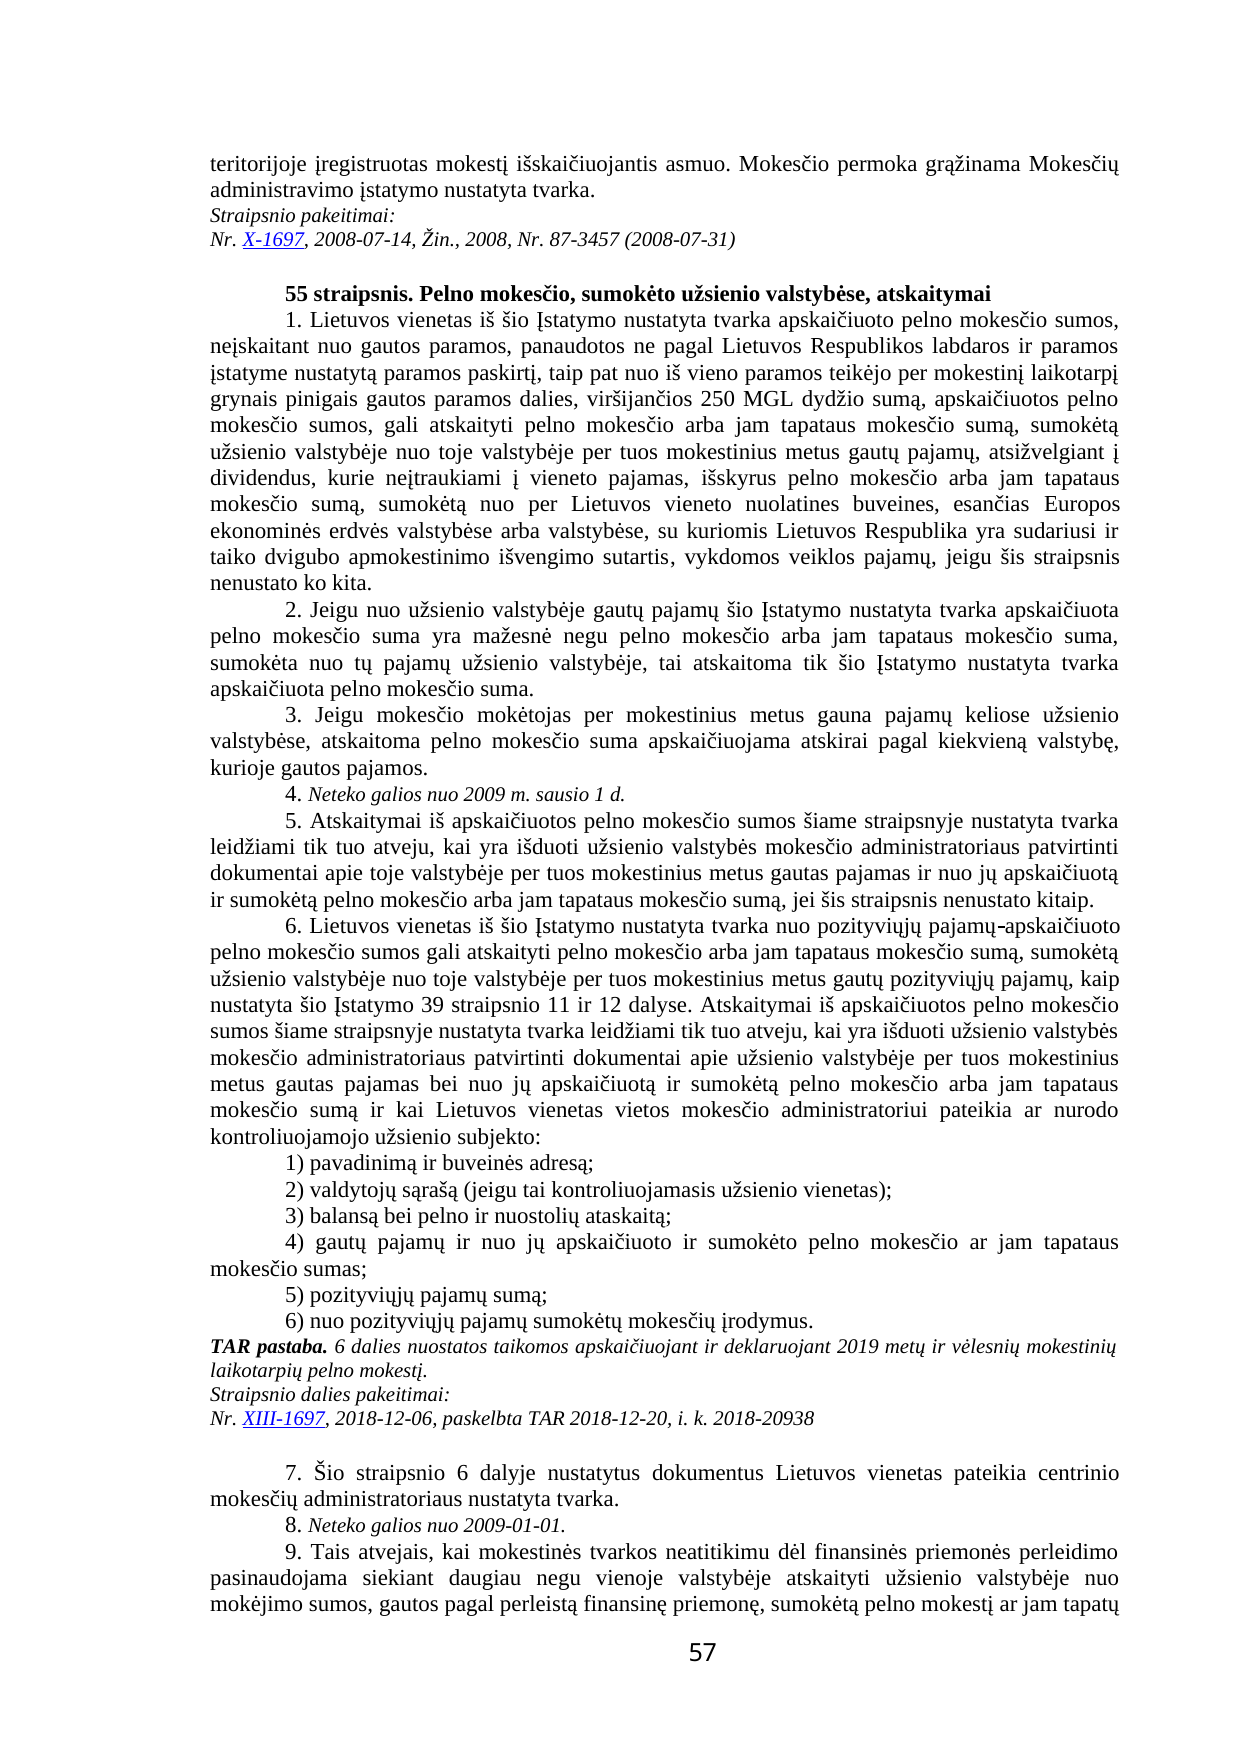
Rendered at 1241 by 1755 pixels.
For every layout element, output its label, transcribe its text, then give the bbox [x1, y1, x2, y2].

text 3. Jeigu mokesčio mokėtojas per mokestinius metus gauna pajamų keliose užsienio valstybėse, atskaitoma pelno mokesčio suma apskaičiuojama atskirai pagal kiekvieną valstybę, kurioje gautos pajamos. [210, 701, 1120, 780]
text 8. Neteko galios nuo 2009-01-01. [210, 1511, 1120, 1538]
text 3) balansą bei pelno ir nuostolių ataskaitą; [210, 1202, 1120, 1228]
text 55 straipsnis. Pelno mokesčio, sumokėto užsienio valstybėse, atskaitymai [210, 279, 1120, 306]
text 6. Lietuvos vienetas iš šio Įstatymo nustatyta tvarka nuo pozityviųjų pajamų apskaičiuoto pelno mokesčio sumos gali atskaityti pelno mokesčio arba jam tapataus mokesčio sumą, sumokėtą užsienio valstybėje nuo toje valstybėje per tuos mokestinius metus gautų pozityviųjų pajamų, kaip nustatyta šio Įstatymo 39 straipsnio 11 ir 12 dalyse. Atskaitymai iš apskaičiuotos pelno mokesčio sumos šiame straipsnyje nustatyta tvarka leidžiami tik tuo atveju, kai yra išduoti užsienio valstybės mokesčio administratoriaus patvirtinti dokumentai apie užsienio valstybėje per tuos mokestinius metus gautas pajamas bei nuo jų apskaičiuotą ir sumokėtą pelno mokesčio arba jam tapataus mokesčio sumą ir kai Lietuvos vienetas vietos mokesčio administratoriui pateikia ar nurodo kontroliuojamojo užsienio subjekto: [210, 912, 1120, 1149]
text 1. Lietuvos vienetas iš šio Įstatymo nustatyta tvarka apskaičiuoto pelno mokesčio sumos, neįskaitant nuo gautos paramos, panaudotos ne pagal Lietuvos Respublikos labdaros ir paramos įstatyme nustatytą paramos paskirtį, taip pat nuo iš vieno paramos teikėjo per mokestinį laikotarpį grynais pinigais gautos paramos dalies, viršijančios 250 MGL dydžio sumą, apskaičiuotos pelno mokesčio sumos, gali atskaityti pelno mokesčio arba jam tapataus mokesčio sumą, sumokėtą užsienio valstybėje nuo toje valstybėje per tuos mokestinius metus gautų pajamų, atsižvelgiant į dividendus, kurie neįtraukiami į vieneto pajamas, išskyrus pelno mokesčio arba jam tapataus mokesčio sumą, sumokėtą nuo per Lietuvos vieneto nuolatines buveines, esančias Europos ekonominės erdvės valstybėse arba valstybėse, su kuriomis Lietuvos Respublika yra sudariusi ir taiko dvigubo apmokestinimo išvengimo sutartis, vykdomos veiklos pajamų, jeigu šis straipsnis nenustato ko kita. [210, 306, 1120, 596]
text 9. Tais atvejais, kai mokestinės tvarkos neatitikimu dėl finansinės priemonės perleidimo pasinaudojama siekiant daugiau negu vienoje valstybėje atskaityti užsienio valstybėje nuo mokėjimo sumos, gautos pagal perleistą finansinę priemonę, sumokėtą pelno mokestį ar jam tapatų [210, 1538, 1120, 1617]
text 7. Šio straipsnio 6 dalyje nustatytus dokumentus Lietuvos vienetas pateikia centrinio mokesčių administratoriaus nustatyta tvarka. [210, 1459, 1120, 1511]
text 4) gautų pajamų ir nuo jų apskaičiuoto ir sumokėto pelno mokesčio ar jam tapataus mokesčio sumas; [210, 1228, 1120, 1281]
text 4. Neteko galios nuo 2009 m. sausio 1 d. [210, 780, 1120, 807]
text 6) nuo pozityviųjų pajamų sumokėtų mokesčių įrodymus. [210, 1307, 1120, 1334]
text Nr. XIII-1697, 2018-12-06, paskelbta TAR 2018-12-20, i. k. 2018-20938 [210, 1406, 1120, 1430]
text Straipsnio pakeitimai: [210, 203, 1120, 227]
text 1) pavadinimą ir buveinės adresą; [210, 1149, 1120, 1176]
text 5. Atskaitymai iš apskaičiuotos pelno mokesčio sumos šiame straipsnyje nustatyta tvarka leidžiami tik tuo atveju, kai yra išduoti užsienio valstybės mokesčio administratoriaus patvirtinti dokumentai apie toje valstybėje per tuos mokestinius metus gautas pajamas ir nuo jų apskaičiuotą ir sumokėtą pelno mokesčio arba jam tapataus mokesčio sumą, jei šis straipsnis nenustato kitaip. [210, 807, 1120, 912]
text 2. Jeigu nuo užsienio valstybėje gautų pajamų šio Įstatymo nustatyta tvarka apskaičiuota pelno mokesčio suma yra mažesnė negu pelno mokesčio arba jam tapataus mokesčio suma, sumokėta nuo tų pajamų užsienio valstybėje, tai atskaitoma tik šio Įstatymo nustatyta tvarka apskaičiuota pelno mokesčio suma. [210, 596, 1120, 701]
text Straipsnio dalies pakeitimai: [210, 1382, 1120, 1406]
text Nr. X-1697, 2008-07-14, Žin., 2008, Nr. 87-3457 (2008-07-31) [210, 227, 1120, 251]
text 2) valdytojų sąrašą (jeigu tai kontroliuojamasis užsienio vienetas); [210, 1176, 1120, 1202]
text TAR pastaba. 6 dalies nuostatos taikomos apskaičiuojant ir deklaruojant 2019 metų ir vėlesnių mokestinių laikotarpių pelno mokestį. [210, 1334, 1120, 1382]
text 5) pozityviųjų pajamų sumą; [210, 1281, 1120, 1307]
text teritorijoje įregistruotas mokestį išskaičiuojantis asmuo. Mokesčio permoka grąžinama Mokesčių administravimo įstatymo nustatyta tvarka. [210, 150, 1120, 203]
